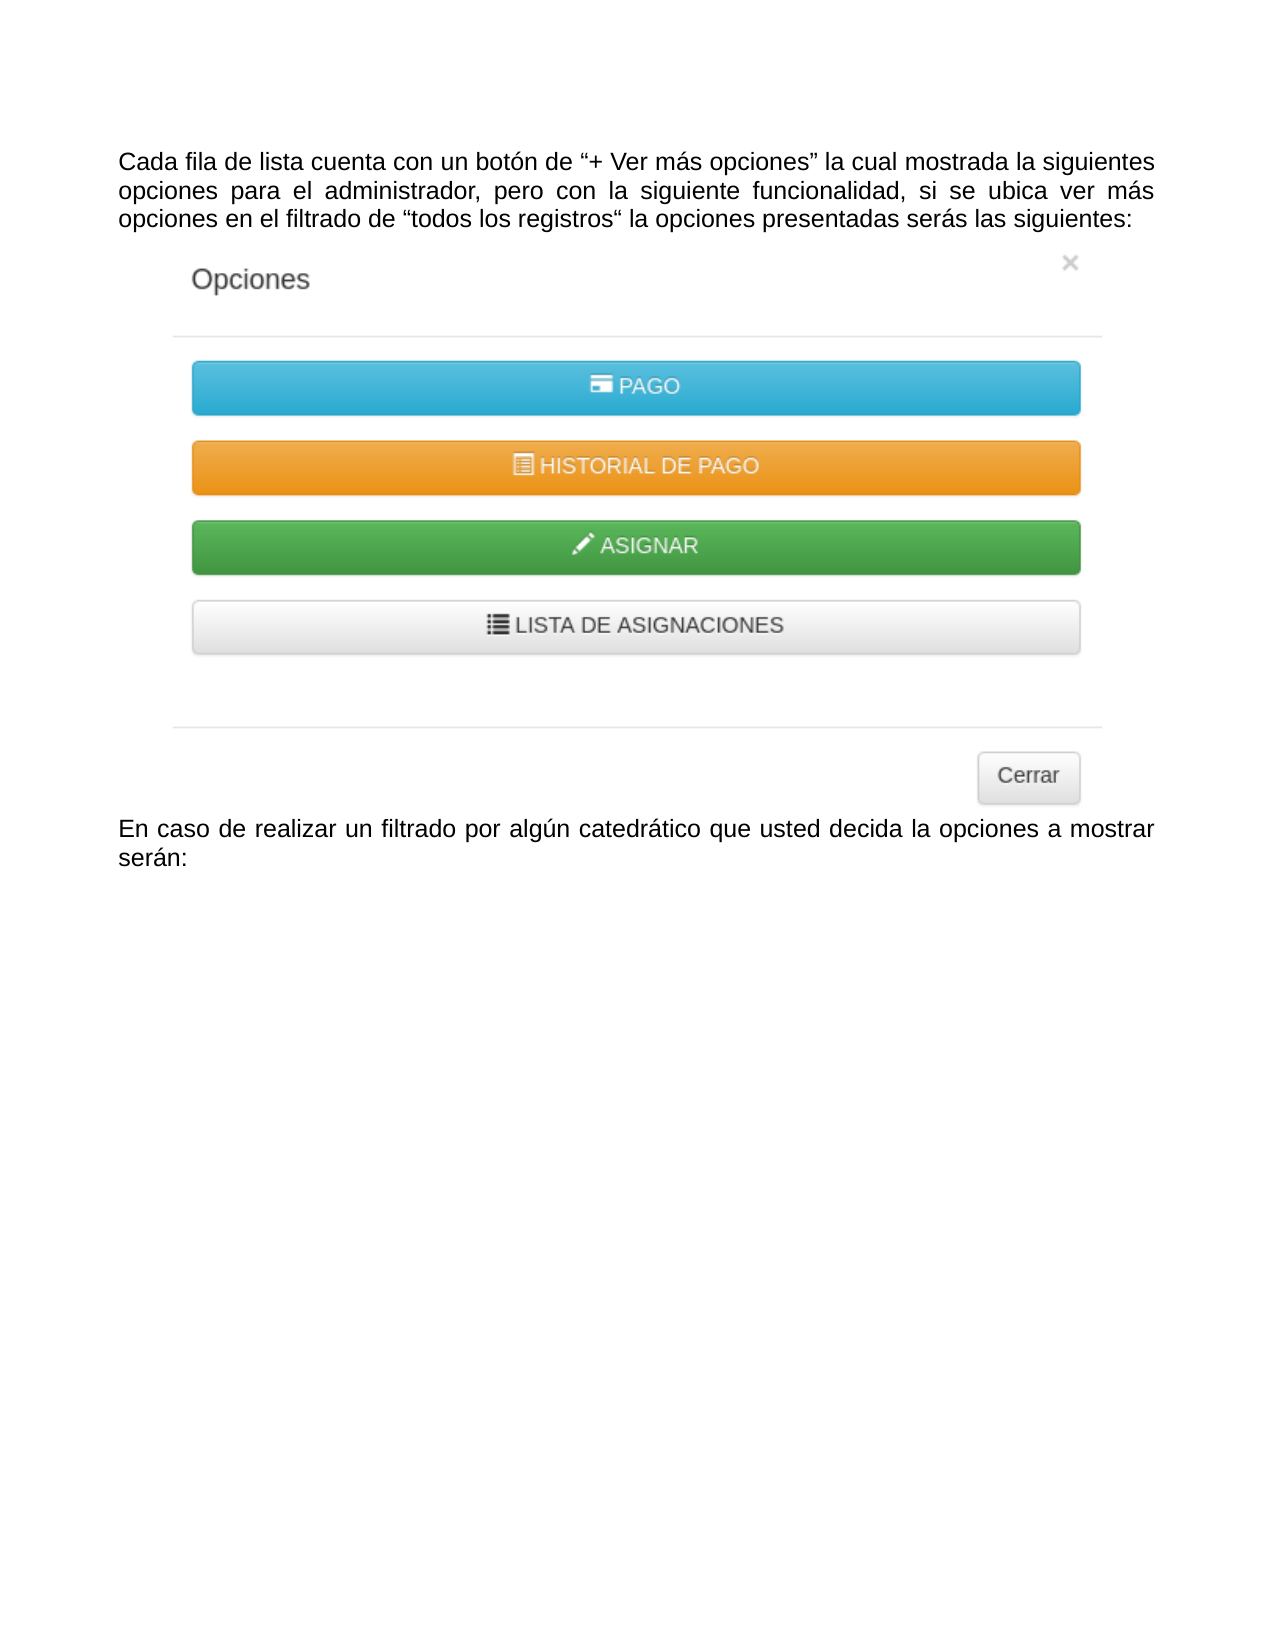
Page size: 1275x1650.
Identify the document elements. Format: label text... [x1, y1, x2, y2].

text Cada fila de lista cuenta con un botón de “+ Ver más opciones” la cual mostrada la siguientes opciones para el administrador, pero con la siguiente funcionalidad, si se ubica ver más opciones en el filtrado de “todos los registros“ la opciones presentadas serás las siguientes: [118, 147, 1157, 233]
picture [172, 233, 1103, 815]
text En caso de realizar un filtrado por algún catedrático que usted decida la opciones a mostrar serán: [118, 233, 1157, 872]
